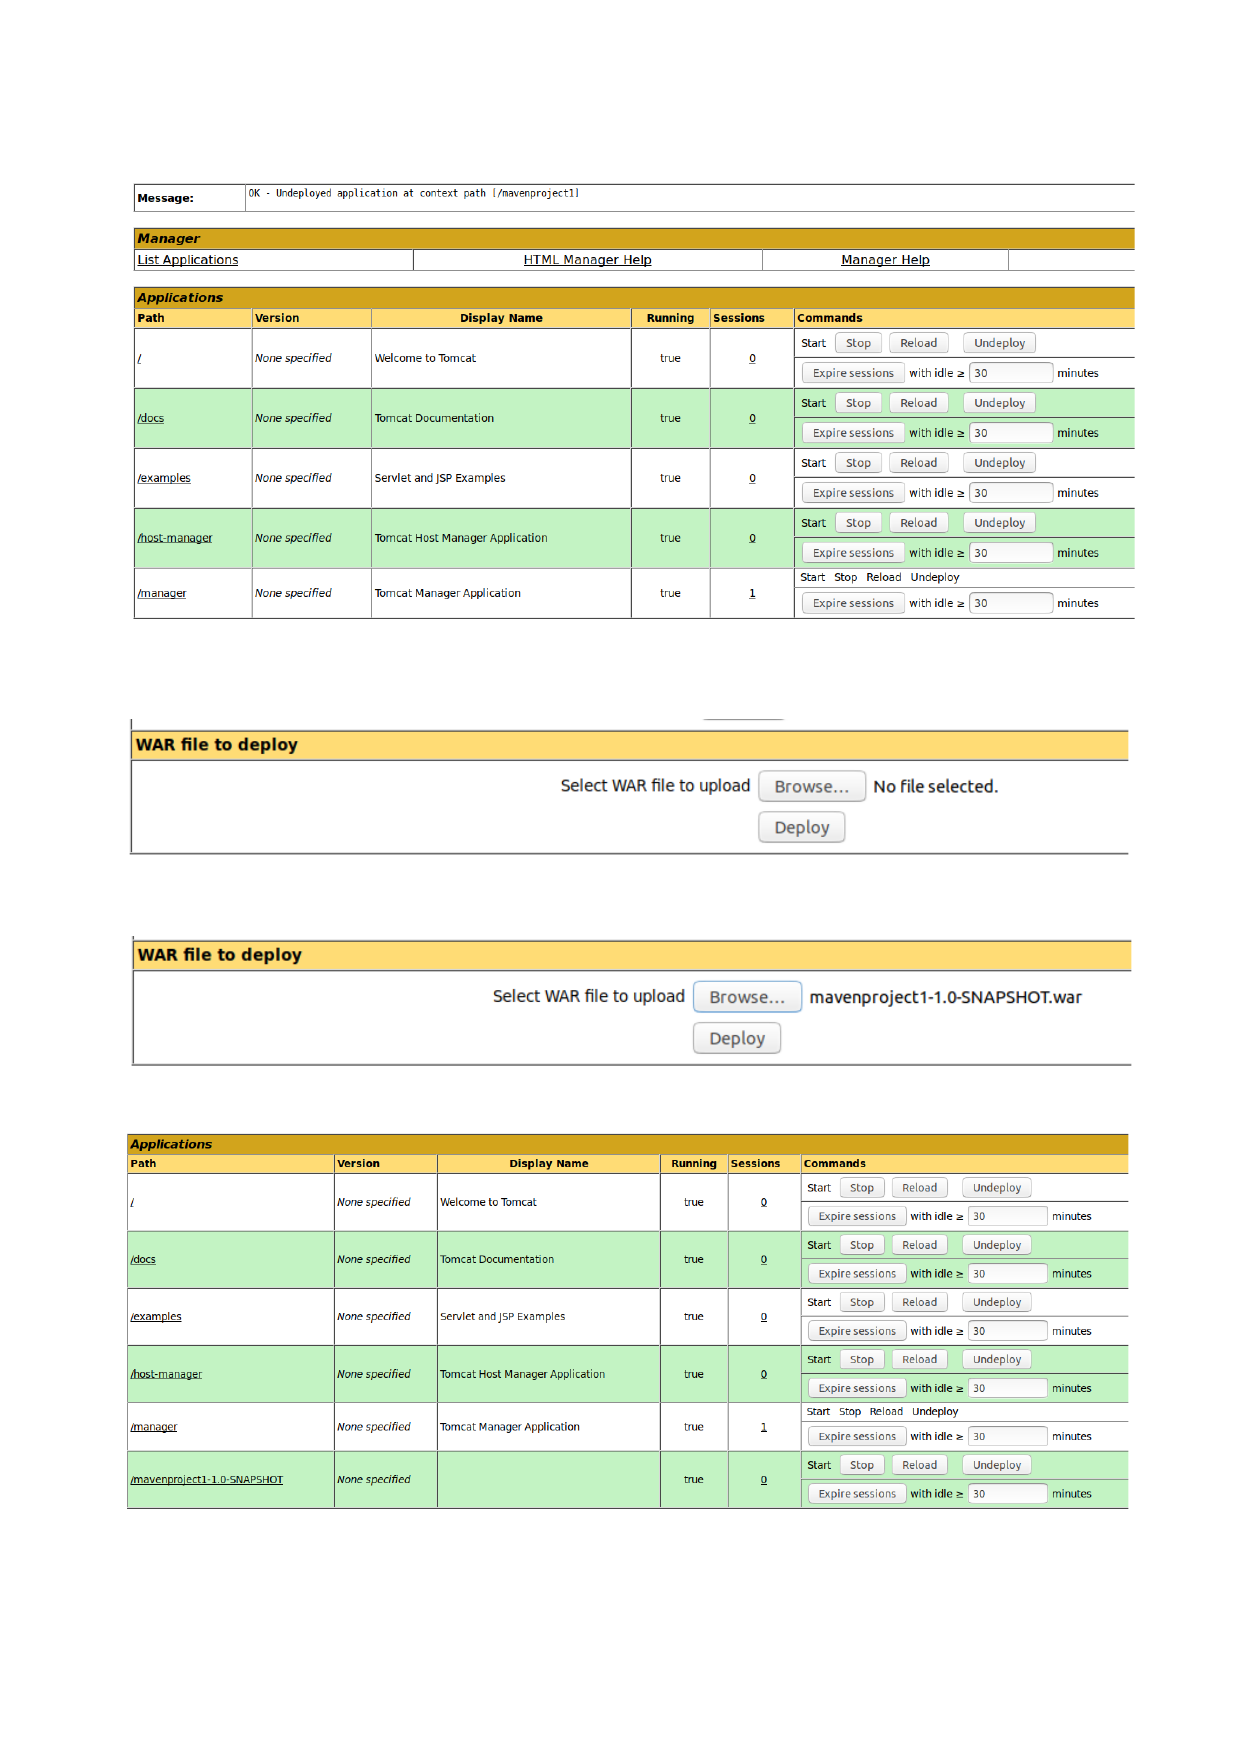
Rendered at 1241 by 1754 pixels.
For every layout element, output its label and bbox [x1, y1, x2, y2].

picture [124, 719, 1129, 872]
picture [130, 174, 1135, 632]
picture [124, 1127, 1129, 1516]
picture [127, 936, 1132, 1074]
